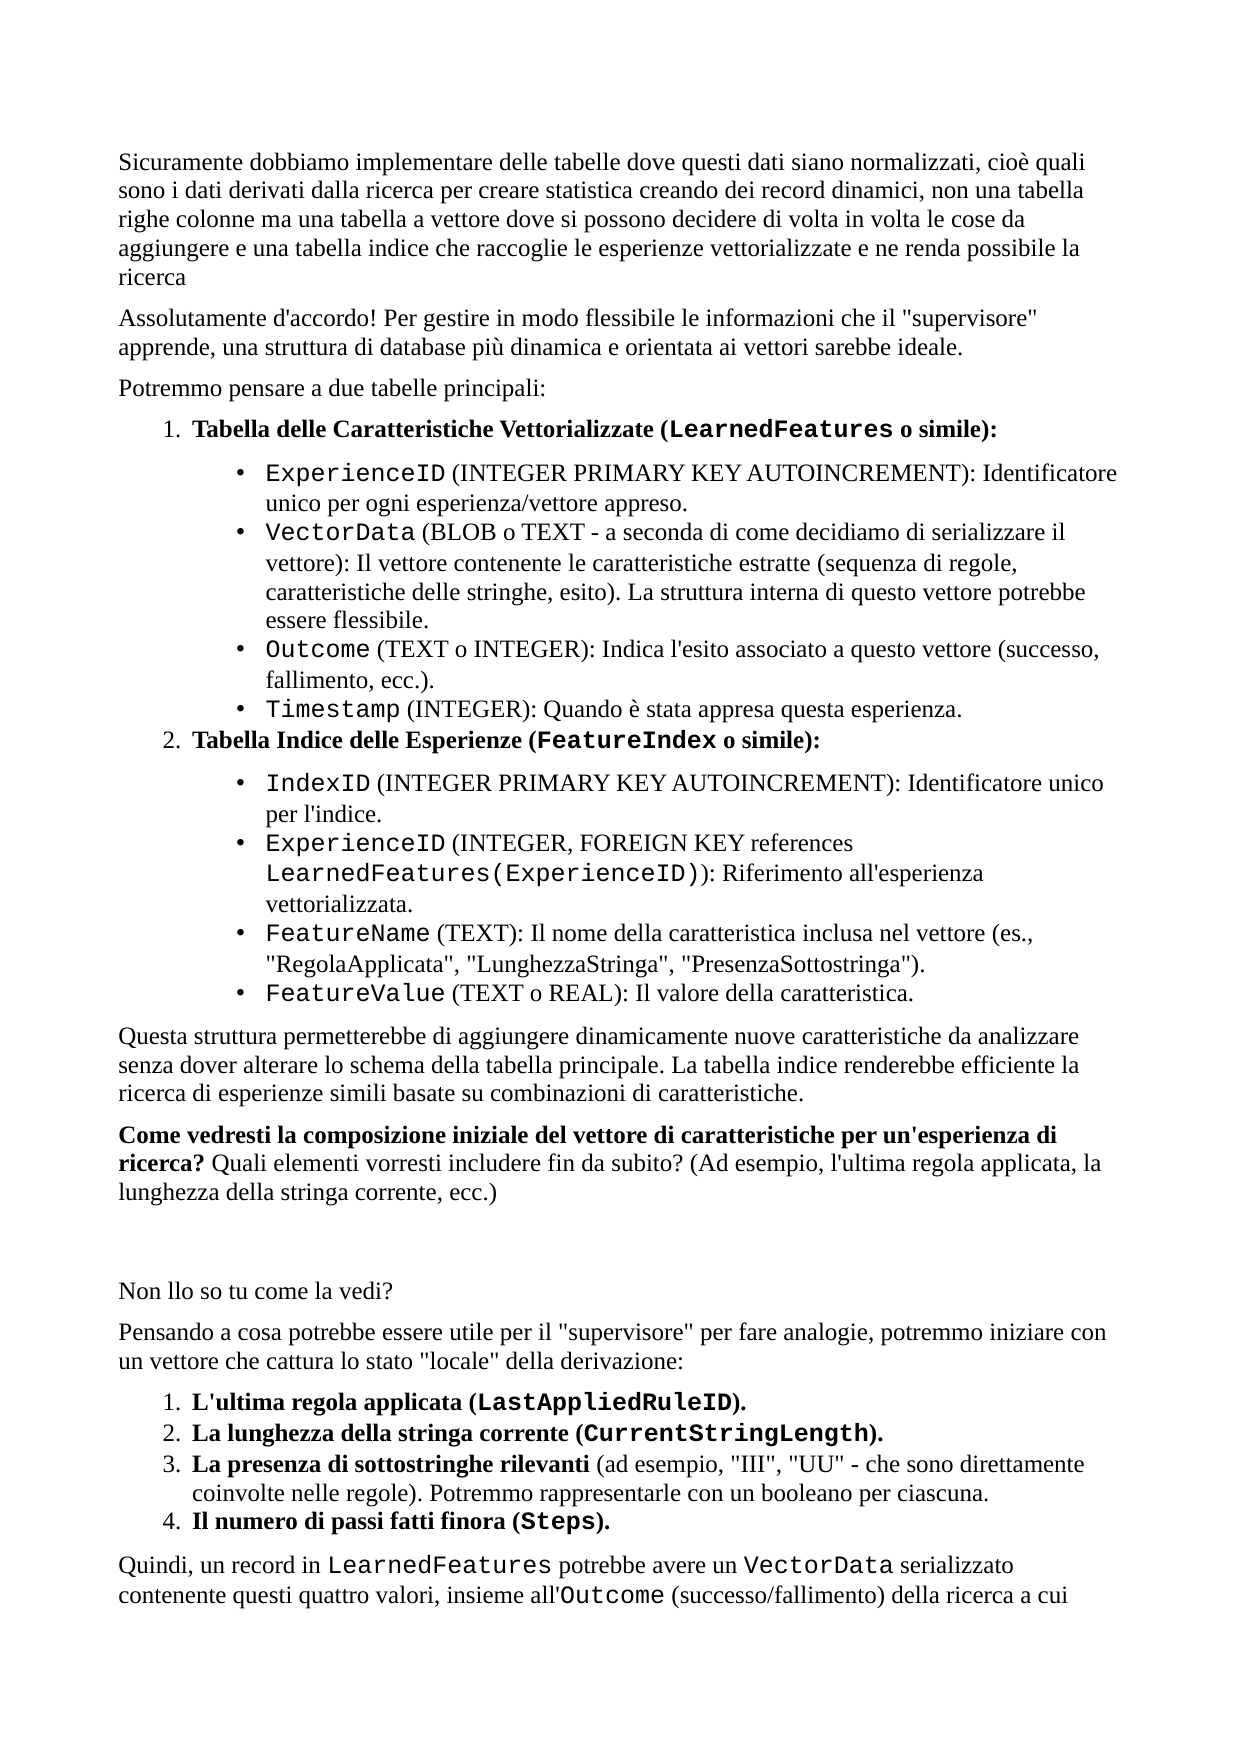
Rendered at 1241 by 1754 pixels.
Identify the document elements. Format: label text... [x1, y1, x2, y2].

list ExperienceID (INTEGER, FOREIGN KEY references LearnedFeatures(ExperienceID)): Riferimento all'esperienza vettorializzata. [236, 828, 1122, 918]
text Questa struttura permetterebbe di aggiungere dinamicamente nuove caratteristiche da analizzare senza dover alterare lo schema della tabella principale. La tabella indice renderebbe efficiente la ricerca di esperienze simili basate su combinazioni di caratteristiche. [118, 1021, 1122, 1107]
list Outcome (TEXT o INTEGER): Indica l'esito associato a questo vettore (successo, fallimento, ecc.). [236, 634, 1122, 694]
text Potremmo pensare a due tabelle principali: [118, 373, 1122, 402]
list FeatureName (TEXT): Il nome della caratteristica inclusa nel vettore (es., "RegolaApplicata", "LunghezzaStringa", "PresenzaSottostringa"). [236, 918, 1122, 978]
list Tabella Indice delle Esperienze (FeatureIndex o simile): [162, 725, 1122, 756]
list ExperienceID (INTEGER PRIMARY KEY AUTOINCREMENT): Identificatore unico per ogni esperienza/vettore appreso. [236, 458, 1122, 517]
text Pensando a cosa potrebbe essere utile per il "supervisore" per fare analogie, potremmo iniziare con un vettore che cattura lo stato "locale" della derivazione: [118, 1317, 1122, 1375]
text Assolutamente d'accordo! Per gestire in modo flessibile le informazioni che il "supervisore" apprende, una struttura di database più dinamica e orientata ai vettori sarebbe ideale. [118, 303, 1122, 361]
list L'ultima regola applicata (LastAppliedRuleID). [162, 1387, 1122, 1418]
list Il numero di passi fatti finora (Steps). [162, 1506, 1122, 1537]
list La presenza di sottostringhe rilevanti (ad esempio, "III", "UU" - che sono direttamente coinvolte nelle regole). Potremmo rappresentarle con un booleano per ciascuna. [162, 1449, 1122, 1506]
text Come vedresti la composizione iniziale del vettore di caratteristiche per un'esperienza di ricerca? Quali elementi vorresti includere fin da subito? (Ad esempio, l'ultima regola applicata, la lunghezza della stringa corrente, ecc.) [118, 1120, 1122, 1206]
text Quindi, un record in LearnedFeatures potrebbe avere un VectorData serializzato contenente questi quattro valori, insieme all'Outcome (successo/fallimento) della ricerca a cui [118, 1550, 1122, 1611]
text Non llo so tu come la vedi? [118, 1276, 1122, 1305]
list La lunghezza della stringa corrente (CurrentStringLength). [162, 1418, 1122, 1449]
list FeatureValue (TEXT o REAL): Il valore della caratteristica. [236, 978, 1122, 1008]
text Sicuramente dobbiamo implementare delle tabelle dove questi dati siano normalizzati, cioè quali sono i dati derivati dalla ricerca per creare statistica creando dei record dinamici, non una tabella righe colonne ma una tabella a vettore dove si possono decidere di volta in volta le cose da aggiungere e una tabella indice che raccoglie le esperienze vettorializzate e ne renda possibile la ricerca [118, 147, 1122, 291]
list Timestamp (INTEGER): Quando è stata appresa questa esperienza. [236, 694, 1122, 725]
list Tabella delle Caratteristiche Vettorializzate (LearnedFeatures o simile): [162, 414, 1122, 445]
list IndexID (INTEGER PRIMARY KEY AUTOINCREMENT): Identificatore unico per l'indice. [236, 768, 1122, 828]
list VectorData (BLOB o TEXT - a seconda di come decidiamo di serializzare il vettore): Il vettore contenente le caratteristiche estratte (sequenza di regole, caratteristiche delle stringhe, esito). La struttura interna di questo vettore potrebbe essere flessibile. [236, 517, 1122, 634]
